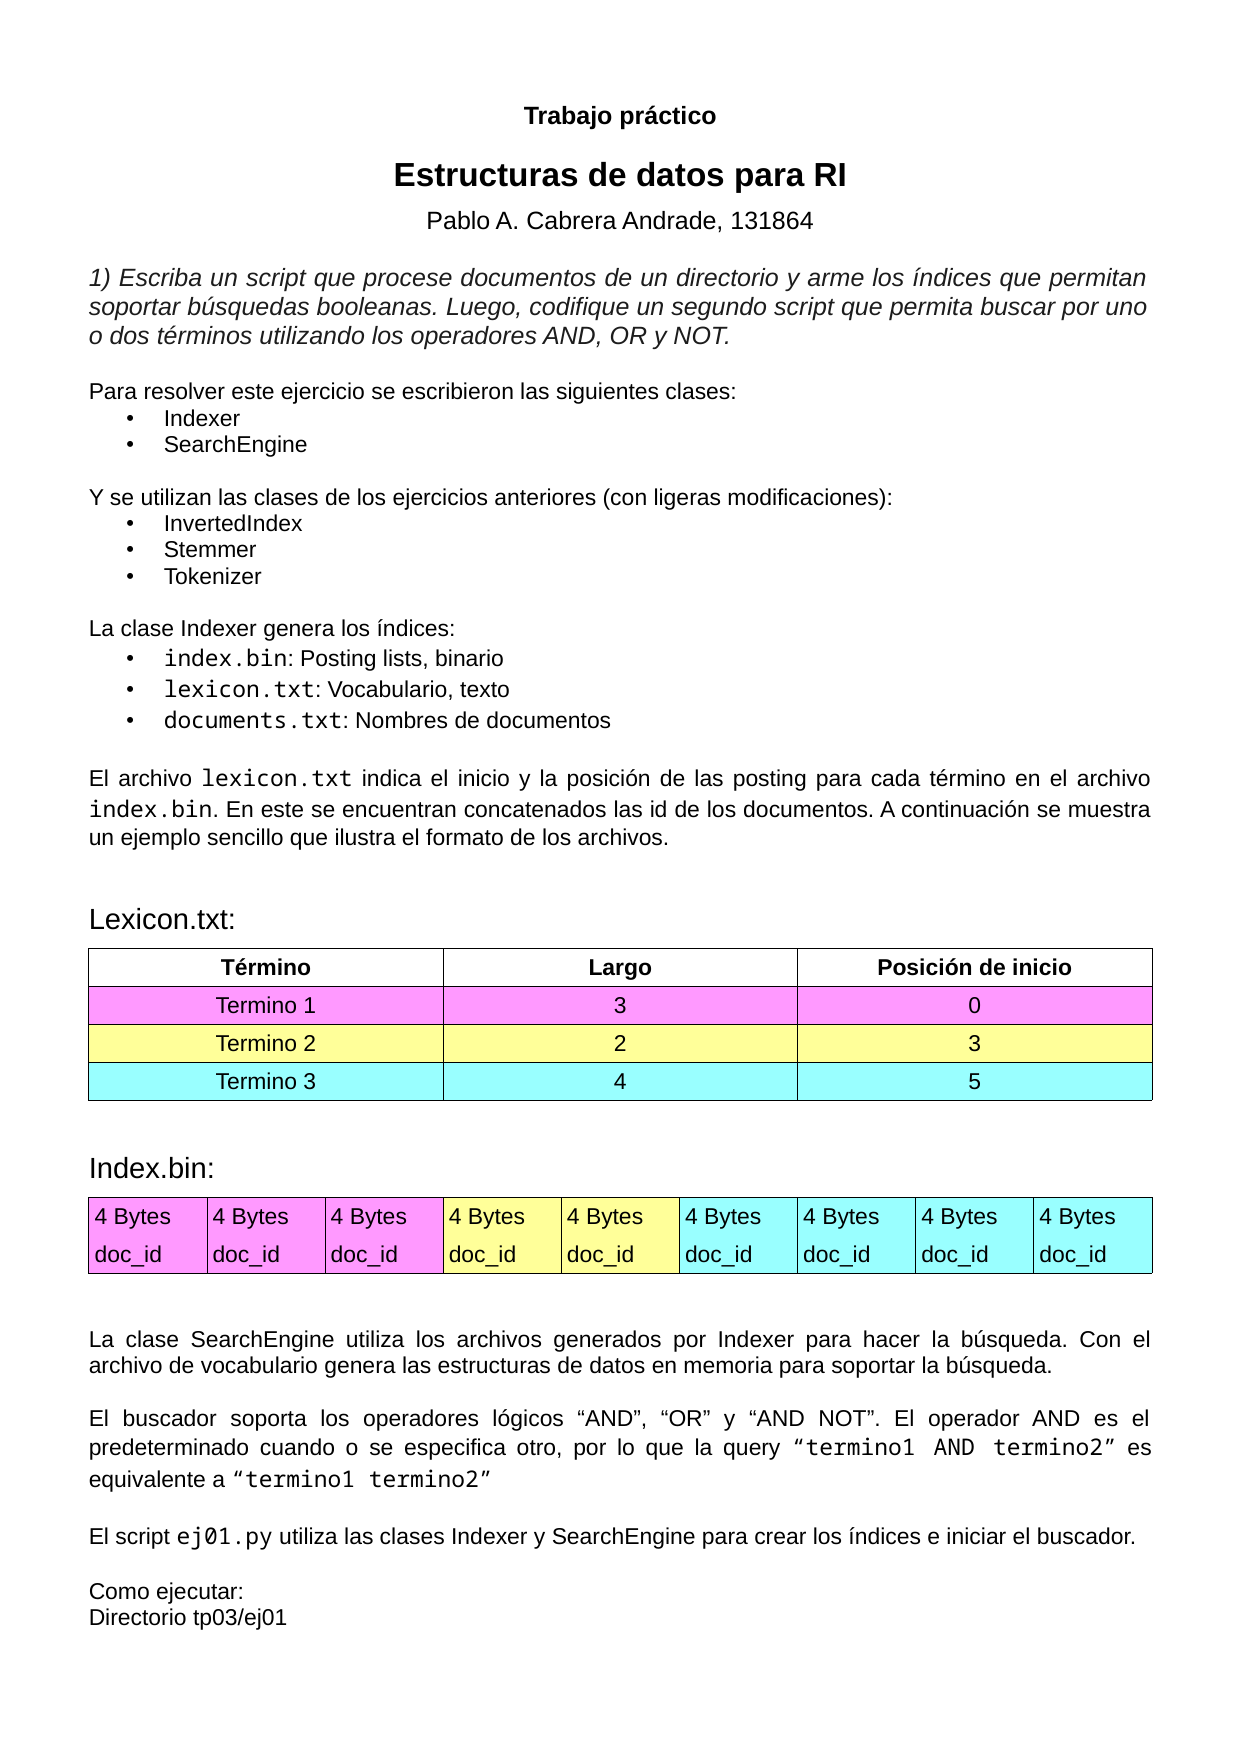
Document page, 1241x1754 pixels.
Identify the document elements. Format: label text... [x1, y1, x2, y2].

table_header 4 Bytes [680, 1198, 797, 1235]
text Como ejecutar: [88, 1578, 1152, 1604]
table_header 4 Bytes [916, 1198, 1033, 1235]
table_cell 3 [798, 1025, 1152, 1062]
table_cell 2 [444, 1025, 797, 1062]
table_cell doc_id [89, 1235, 207, 1273]
table_header Posición de inicio [798, 949, 1152, 986]
table_cell Termino 3 [89, 1063, 443, 1100]
table_cell doc_id [208, 1235, 325, 1273]
text El buscador soporta los operadores lógicos “AND”, “OR” y “AND NOT”. El operador AND es el predeterminado cuando o se especifica otro, por lo que la query “termino1 AND termino2” es equivalente a “termino1 termino2” [88, 1405, 1152, 1494]
table_cell Termino 2 [89, 1025, 443, 1062]
list Stemmer [126, 536, 1152, 563]
table_cell 5 [798, 1063, 1152, 1100]
table_header 4 Bytes [562, 1198, 679, 1235]
title Estructuras de datos para RI [88, 155, 1152, 193]
subtitle Lexicon.txt: [88, 902, 1152, 936]
list InvertedIndex [126, 510, 1152, 536]
table_header Término [89, 949, 443, 986]
list index.bin: Posting lists, binario [126, 642, 1152, 673]
text La clase Indexer genera los índices: [88, 615, 1152, 642]
text Pablo A. Cabrera Andrade, 131864 [88, 206, 1152, 234]
list lexicon.txt: Vocabulario, texto [126, 673, 1152, 704]
text Y se utilizan las clases de los ejercicios anteriores (con ligeras modificaciones): [88, 484, 1152, 510]
table_cell doc_id [916, 1235, 1033, 1273]
table_cell doc_id [444, 1235, 561, 1273]
list SearchEngine [126, 431, 1152, 457]
table_cell 4 [444, 1063, 797, 1100]
list documents.txt: Nombres de documentos [126, 704, 1152, 736]
subtitle Index.bin: [88, 1151, 1152, 1185]
table_cell doc_id [562, 1235, 679, 1273]
table_header 4 Bytes [444, 1198, 561, 1235]
table_cell doc_id [1034, 1235, 1152, 1273]
text Trabajo práctico [88, 101, 1152, 130]
table_header 4 Bytes [326, 1198, 443, 1235]
text El script ej01.py utiliza las clases Indexer y SearchEngine para crear los índices e iniciar el buscador. [88, 1520, 1152, 1551]
table_header 4 Bytes [89, 1198, 207, 1235]
table_cell doc_id [798, 1235, 915, 1273]
table_header 4 Bytes [1034, 1198, 1152, 1235]
table_cell 3 [444, 987, 797, 1024]
list Indexer [126, 404, 1152, 431]
table_header Largo [444, 949, 797, 986]
text El archivo lexicon.txt indica el inicio y la posición de las posting para cada término en el archivo index.bin. En este se encuentran concatenados las id de los documentos. A continuación se muestra un ejemplo sencillo que ilustra el formato de los archivos. [88, 762, 1152, 851]
text Para resolver este ejercicio se escribieron las siguientes clases: [88, 378, 1152, 404]
table_cell 0 [798, 987, 1152, 1024]
list Tokenizer [126, 563, 1152, 589]
text La clase SearchEngine utiliza los archivos generados por Indexer para hacer la búsqueda. Con el archivo de vocabulario genera las estructuras de datos en memoria para soportar la búsqueda. [88, 1326, 1152, 1378]
table_cell doc_id [326, 1235, 443, 1273]
table_cell Termino 1 [89, 987, 443, 1024]
table_cell doc_id [680, 1235, 797, 1273]
table_header 4 Bytes [208, 1198, 325, 1235]
table_header 4 Bytes [798, 1198, 915, 1235]
text Directorio tp03/ej01 [88, 1604, 1152, 1630]
text 1) Escriba un script que procese documentos de un directorio y arme los índices que permitan soportar búsquedas booleanas. Luego, codifique un segundo script que permita buscar por uno o dos términos utilizando los operadores AND, OR y NOT. [88, 263, 1152, 349]
